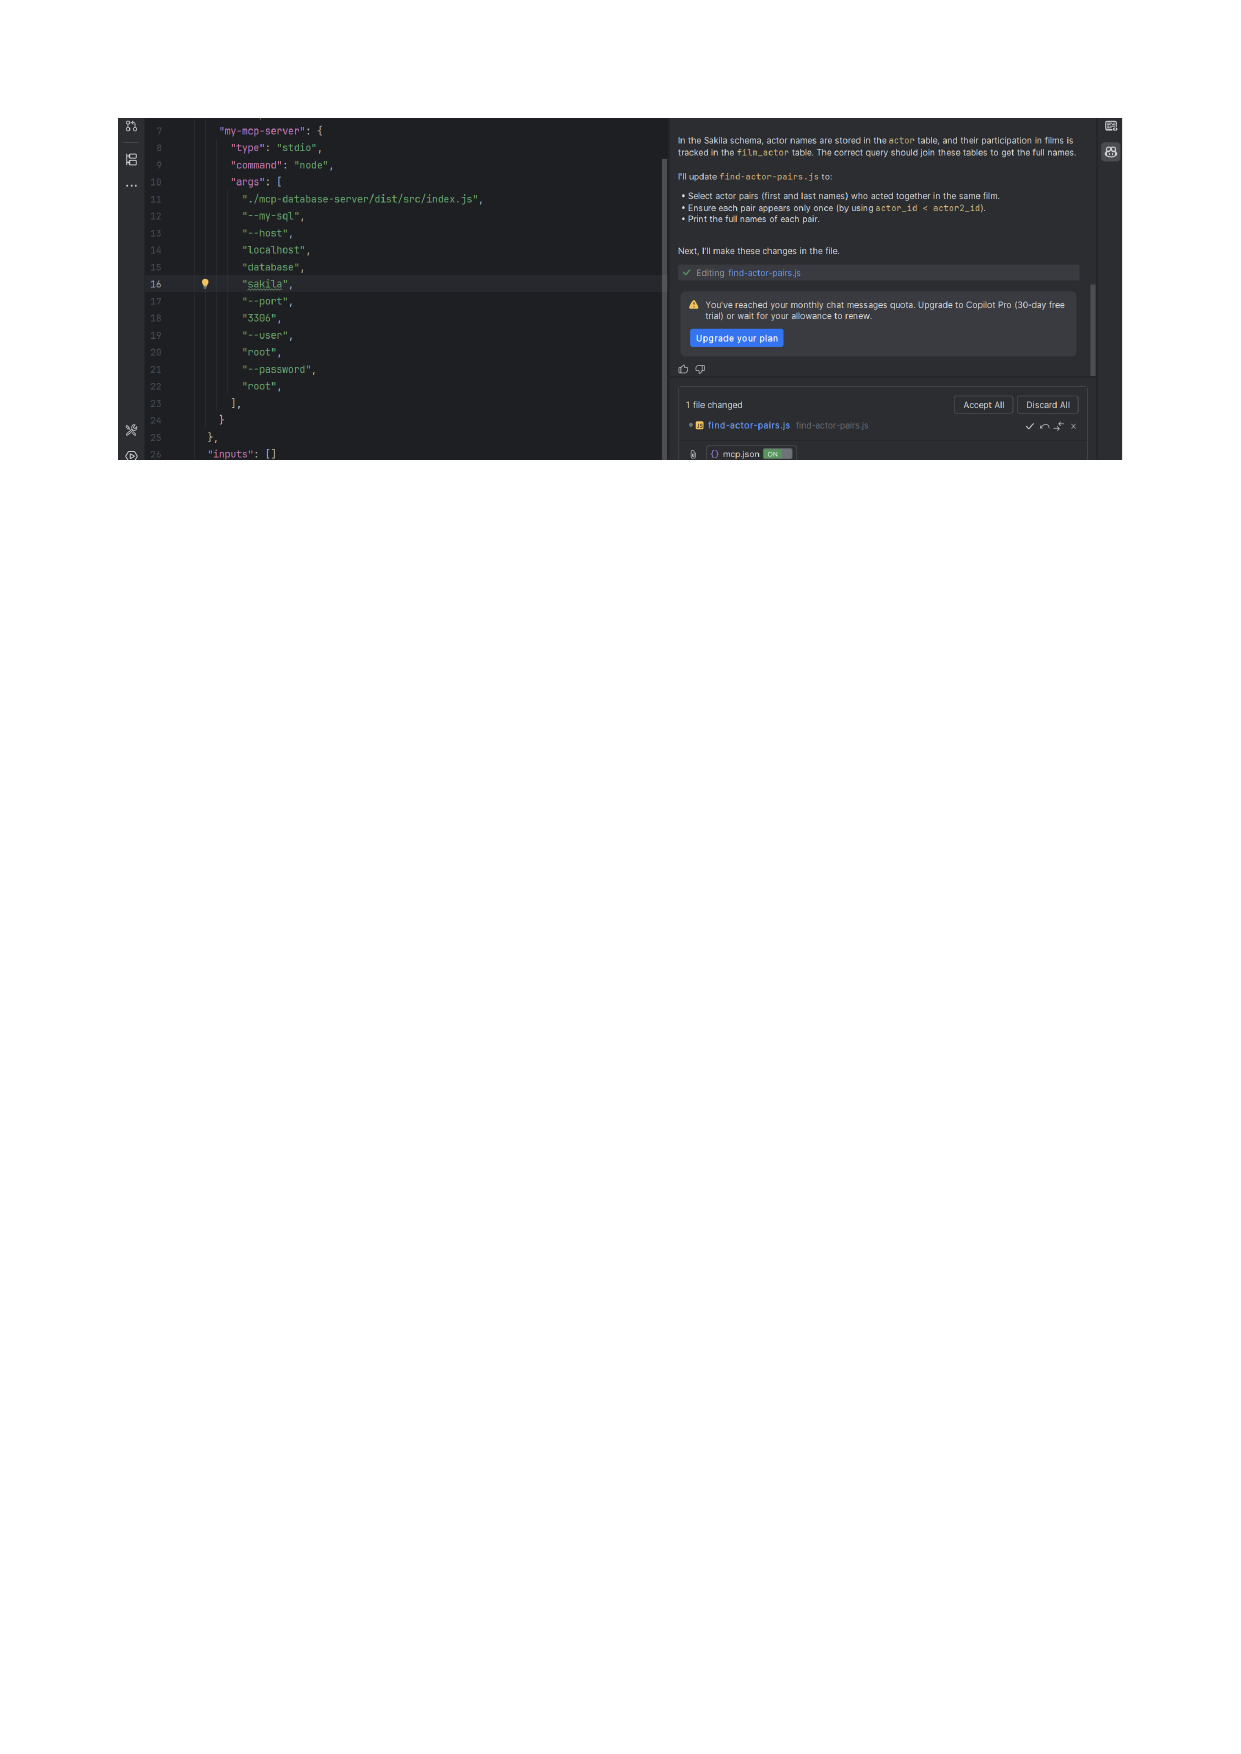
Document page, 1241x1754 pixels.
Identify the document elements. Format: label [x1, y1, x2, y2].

picture [118, 118, 1123, 460]
